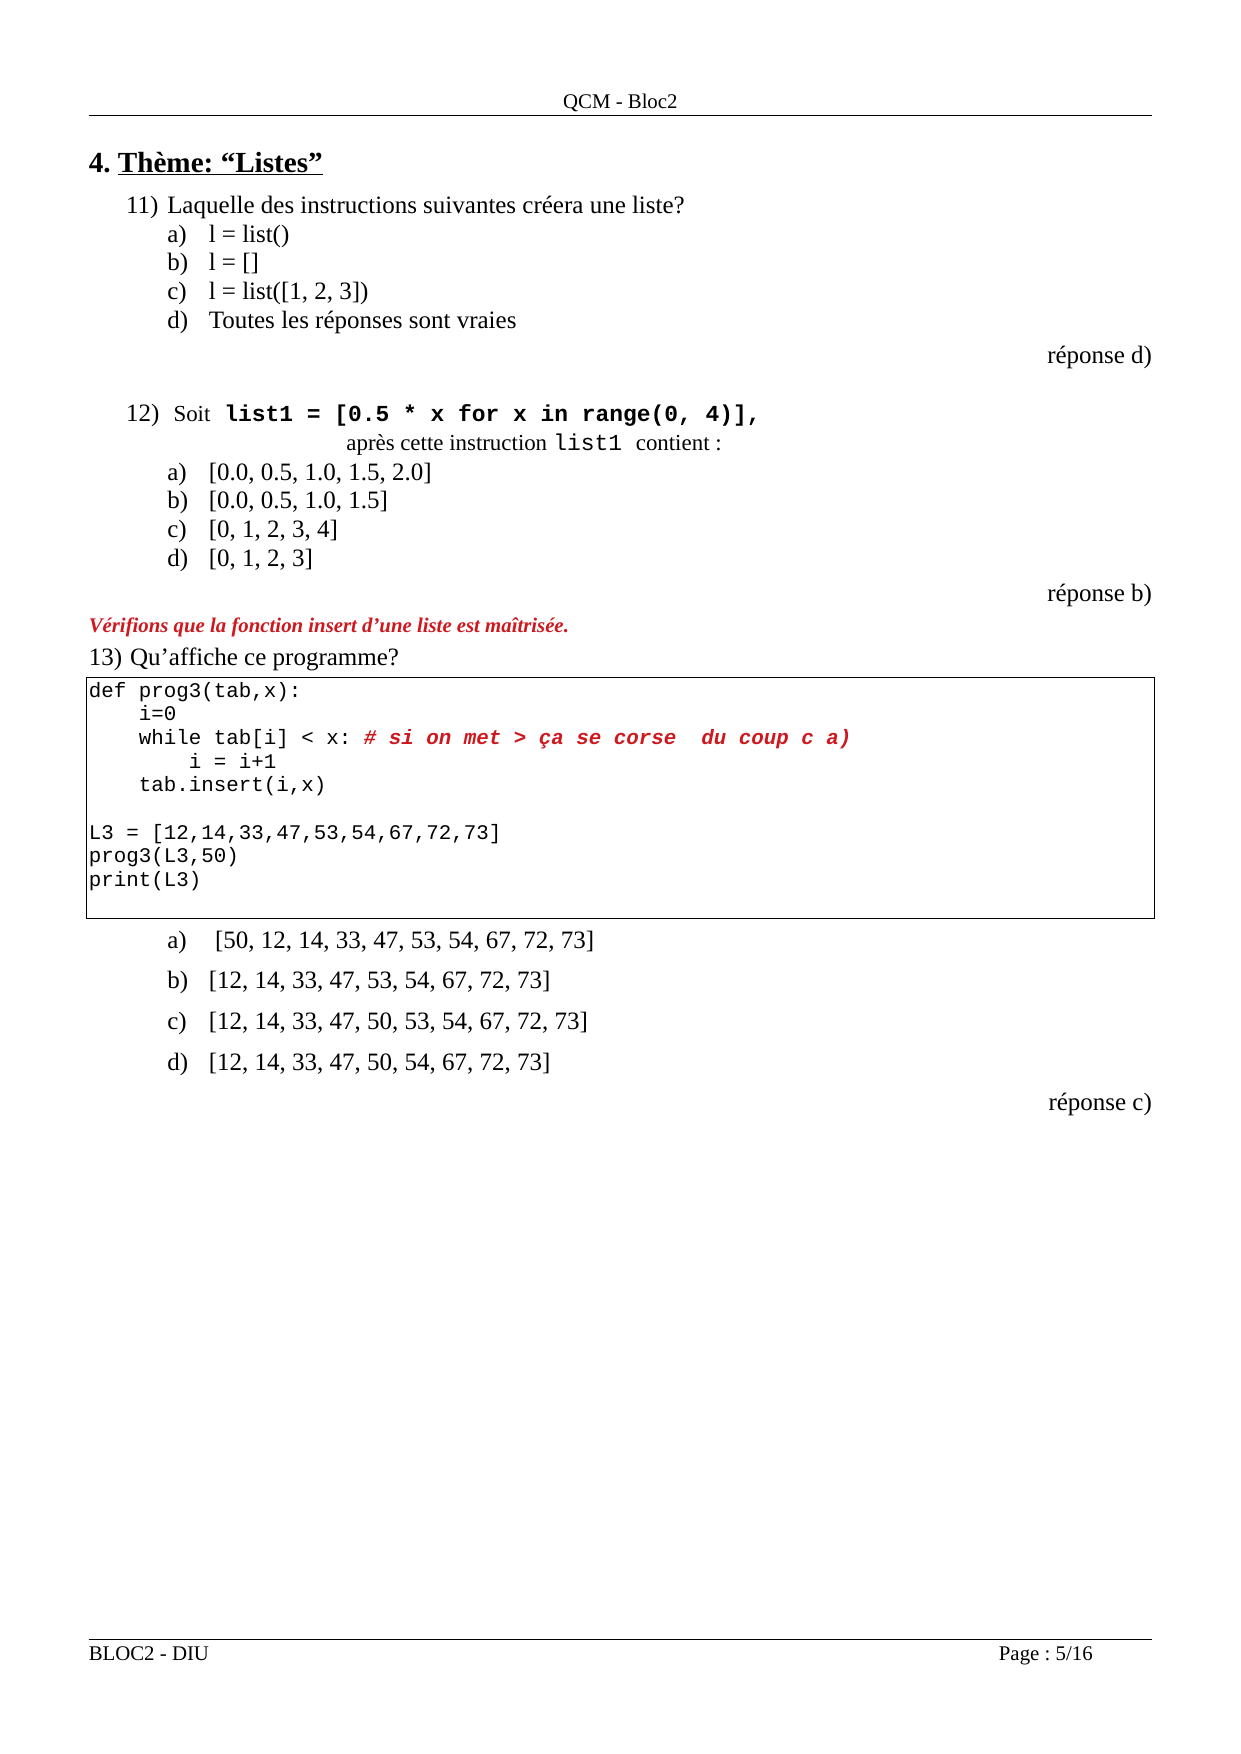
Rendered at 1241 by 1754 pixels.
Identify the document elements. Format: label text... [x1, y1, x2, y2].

text tab.insert(i,x) [88, 774, 1152, 798]
text prog3(L3,50) [88, 845, 1152, 869]
list Laquelle des instructions suivantes créera une liste? [126, 190, 1152, 219]
list Vérifions que la fonction insert d’une liste est maîtrisée. [88, 612, 1152, 637]
list [0, 1, 2, 3, 4] [167, 514, 1152, 543]
list [0, 1, 2, 3] [167, 543, 1152, 572]
text i = i+1 [88, 751, 1152, 774]
subtitle Thème: “Listes” [88, 145, 1152, 178]
text print(L3) [88, 869, 1152, 893]
list après cette instruction list1 contient : [291, 429, 1152, 457]
text réponse b) [88, 578, 1152, 607]
text while tab[i] < x: # si on met > ça se corse du coup c a) [88, 727, 1152, 751]
text réponse d) [88, 340, 1152, 368]
list [0.0, 0.5, 1.0, 1.5] [167, 486, 1152, 514]
list [12, 14, 33, 47, 50, 54, 67, 72, 73] [167, 1047, 1152, 1075]
text i=0 [88, 703, 1152, 727]
list l = list([1, 2, 3]) [167, 276, 1152, 305]
text réponse c) [88, 1087, 1152, 1116]
list [50, 12, 14, 33, 47, 53, 54, 67, 72, 73] [167, 925, 1152, 953]
text L3 = [12,14,33,47,53,54,67,72,73] [88, 822, 1152, 845]
list l = [] [167, 247, 1152, 276]
text def prog3(tab,x): [87, 678, 1154, 703]
list Soit list1 = [0.5 * x for x in range(0, 4)], [126, 398, 1152, 429]
list Toutes les réponses sont vraies [167, 305, 1152, 334]
list [12, 14, 33, 47, 50, 53, 54, 67, 72, 73] [167, 1006, 1152, 1035]
list [0.0, 0.5, 1.0, 1.5, 2.0] [167, 457, 1152, 486]
list Qu’affiche ce programme? [88, 642, 1152, 671]
list [12, 14, 33, 47, 53, 54, 67, 72, 73] [167, 965, 1152, 994]
list l = list() [167, 219, 1152, 247]
